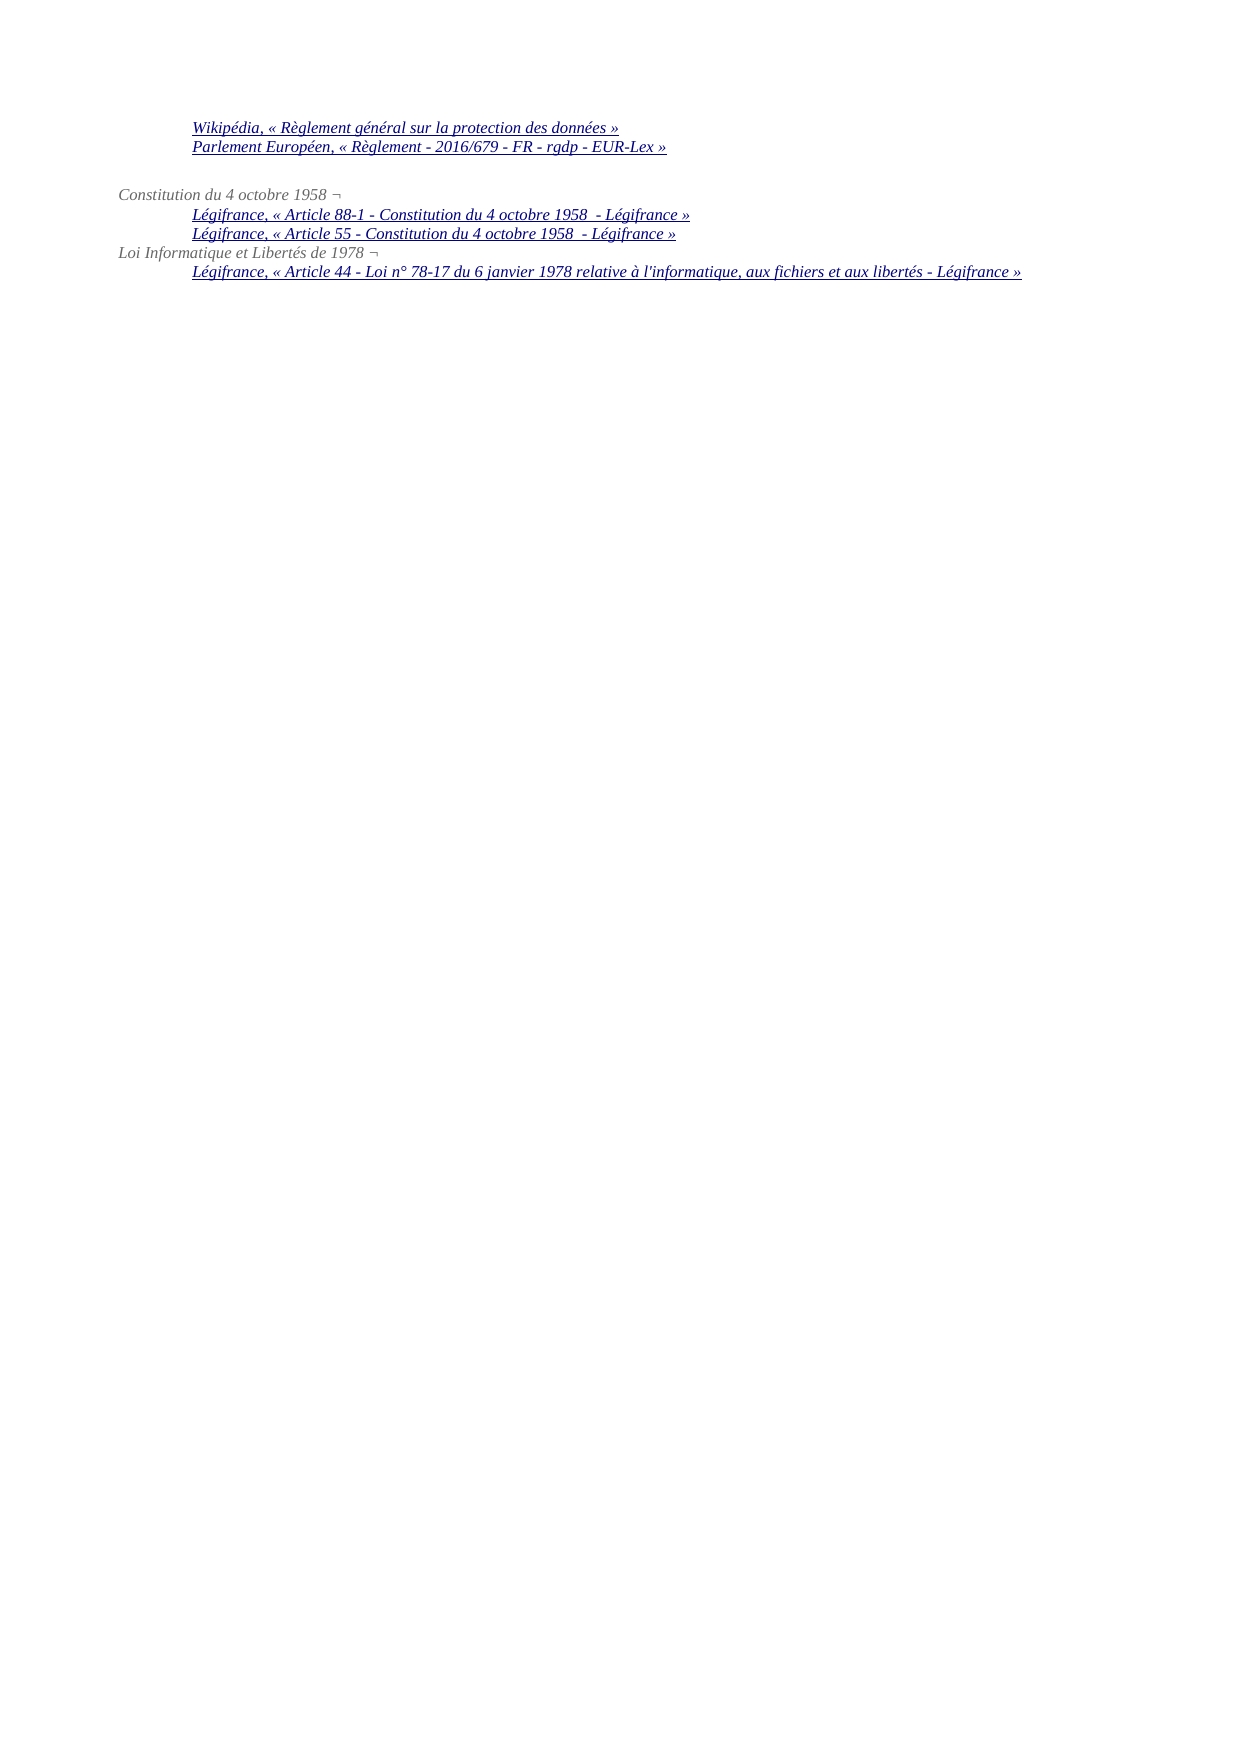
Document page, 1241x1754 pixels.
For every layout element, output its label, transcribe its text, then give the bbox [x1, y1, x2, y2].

text Constitution du 4 octobre 1958 ¬ [118, 185, 1122, 204]
text Légifrance, « Article 88-1 - Constitution du 4 octobre 1958 - Légifrance » [118, 204, 1122, 223]
text Loi Informatique et Libertés de 1978 ¬ [118, 243, 1122, 262]
text Wikipédia, « Règlement général sur la protection des données » [118, 118, 1122, 137]
text Parlement Européen, « Règlement - 2016/679 - FR - rgdp - EUR-Lex » [118, 137, 1122, 156]
text Légifrance, « Article 44 - Loi n° 78-17 du 6 janvier 1978 relative à l'informatique, aux fichiers et aux libertés - Légifrance » [118, 262, 1122, 281]
text Légifrance, « Article 55 - Constitution du 4 octobre 1958 - Légifrance » [118, 223, 1122, 243]
